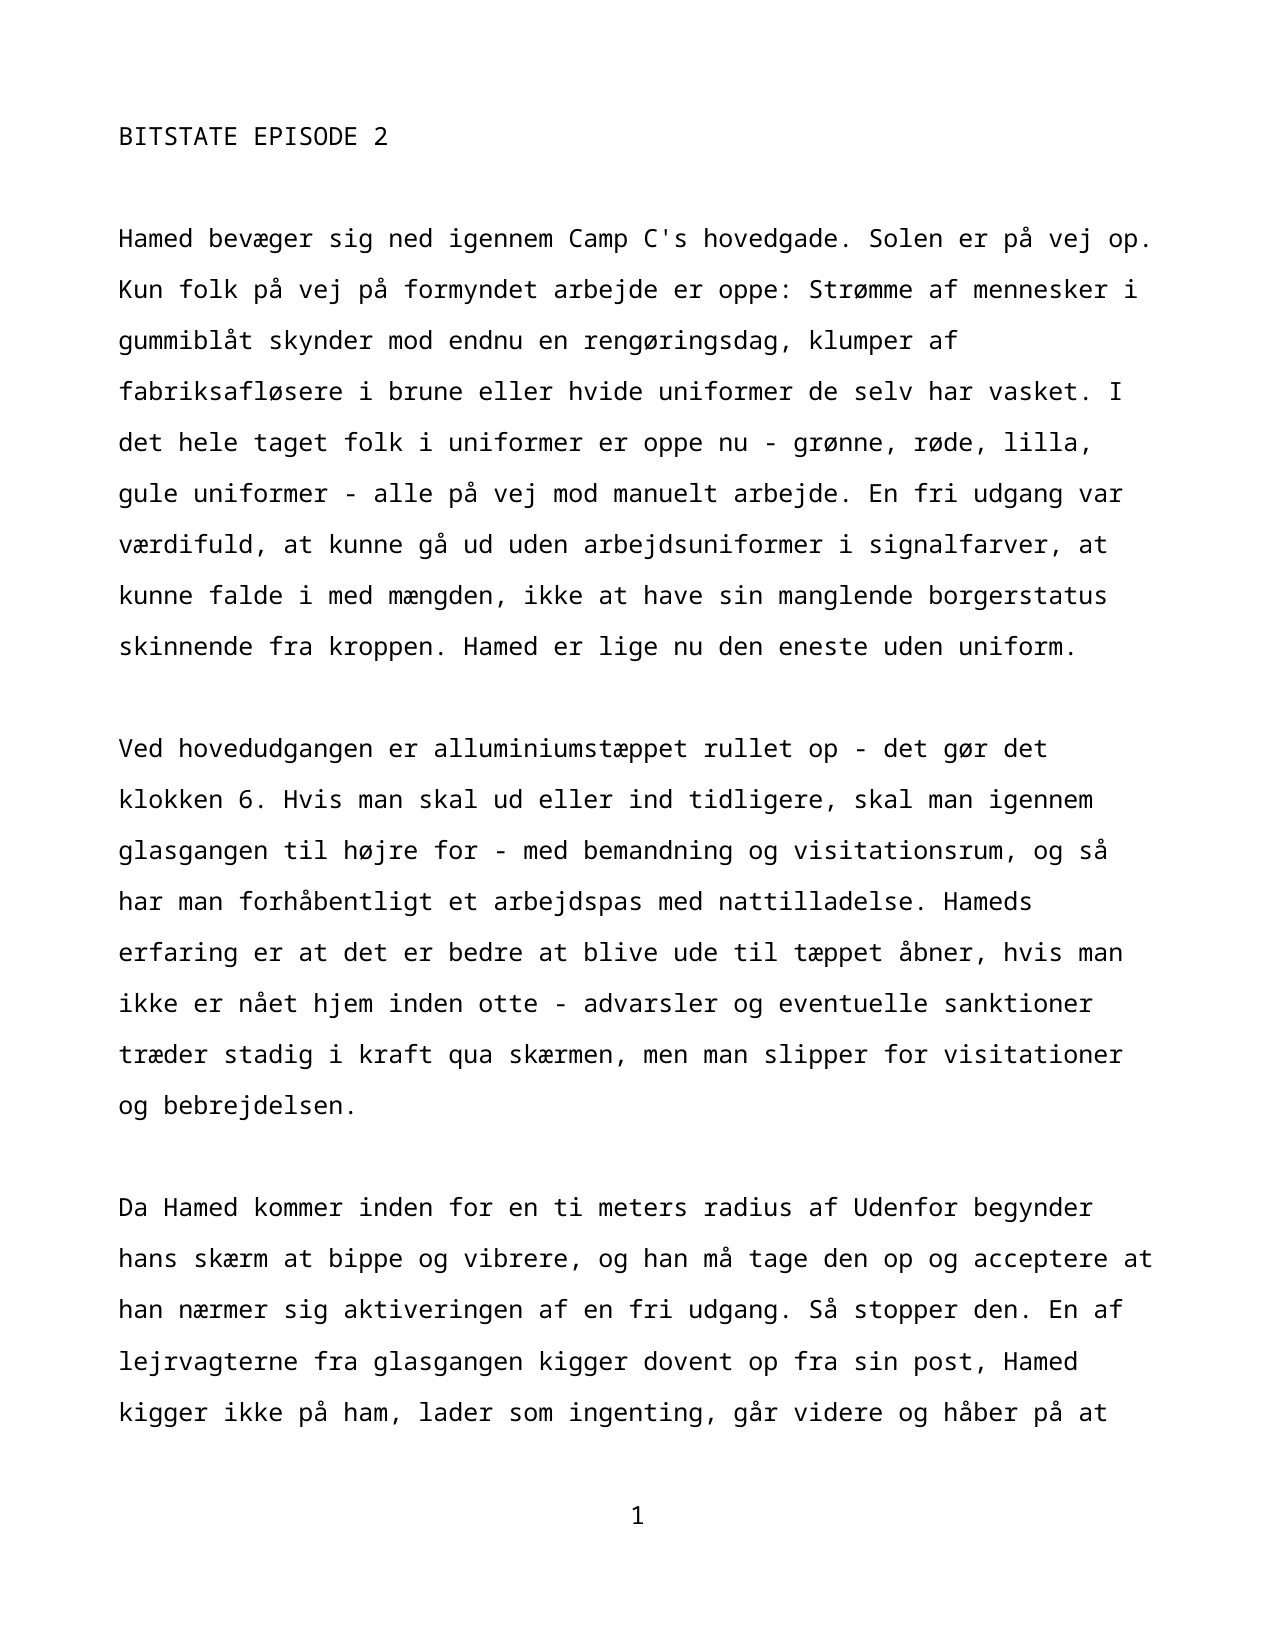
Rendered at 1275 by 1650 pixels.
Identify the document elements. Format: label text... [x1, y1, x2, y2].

text Hamed bevæger sig ned igennem Camp C's hovedgade. Solen er på vej op. Kun folk på vej på formyndet arbejde er oppe: Strømme af mennesker i gummiblåt skynder mod endnu en rengøringsdag, klumper af fabriksafløsere i brune eller hvide uniformer de selv har vasket. I det hele taget folk i uniformer er oppe nu - grønne, røde, lilla, gule uniformer - alle på vej mod manuelt arbejde. En fri udgang var værdifuld, at kunne gå ud uden arbejdsuniformer i signalfarver, at kunne falde i med mængden, ikke at have sin manglende borgerstatus skinnende fra kroppen. Hamed er lige nu den eneste uden uniform. [118, 220, 1157, 663]
text Da Hamed kommer inden for en ti meters radius af Udenfor begynder hans skærm at bippe og vibrere, og han må tage den op og acceptere at han nærmer sig aktiveringen af en fri udgang. Så stopper den. En af lejrvagterne fra glasgangen kigger dovent op fra sin post, Hamed kigger ikke på ham, lader som ingenting, går videre og håber på at [118, 1190, 1157, 1428]
text Ved hovedudgangen er alluminiumstæppet rullet op - det gør det klokken 6. Hvis man skal ud eller ind tidligere, skal man igennem glasgangen til højre for - med bemandning og visitationsrum, og så har man forhåbentligt et arbejdspas med nattilladelse. Hameds erfaring er at det er bedre at blive ude til tæppet åbner, hvis man ikke er nået hjem inden otte - advarsler og eventuelle sanktioner træder stadig i kraft qua skærmen, men man slipper for visitationer og bebrejdelsen. [118, 731, 1157, 1122]
text BITSTATE EPISODE 2 [118, 118, 1157, 152]
